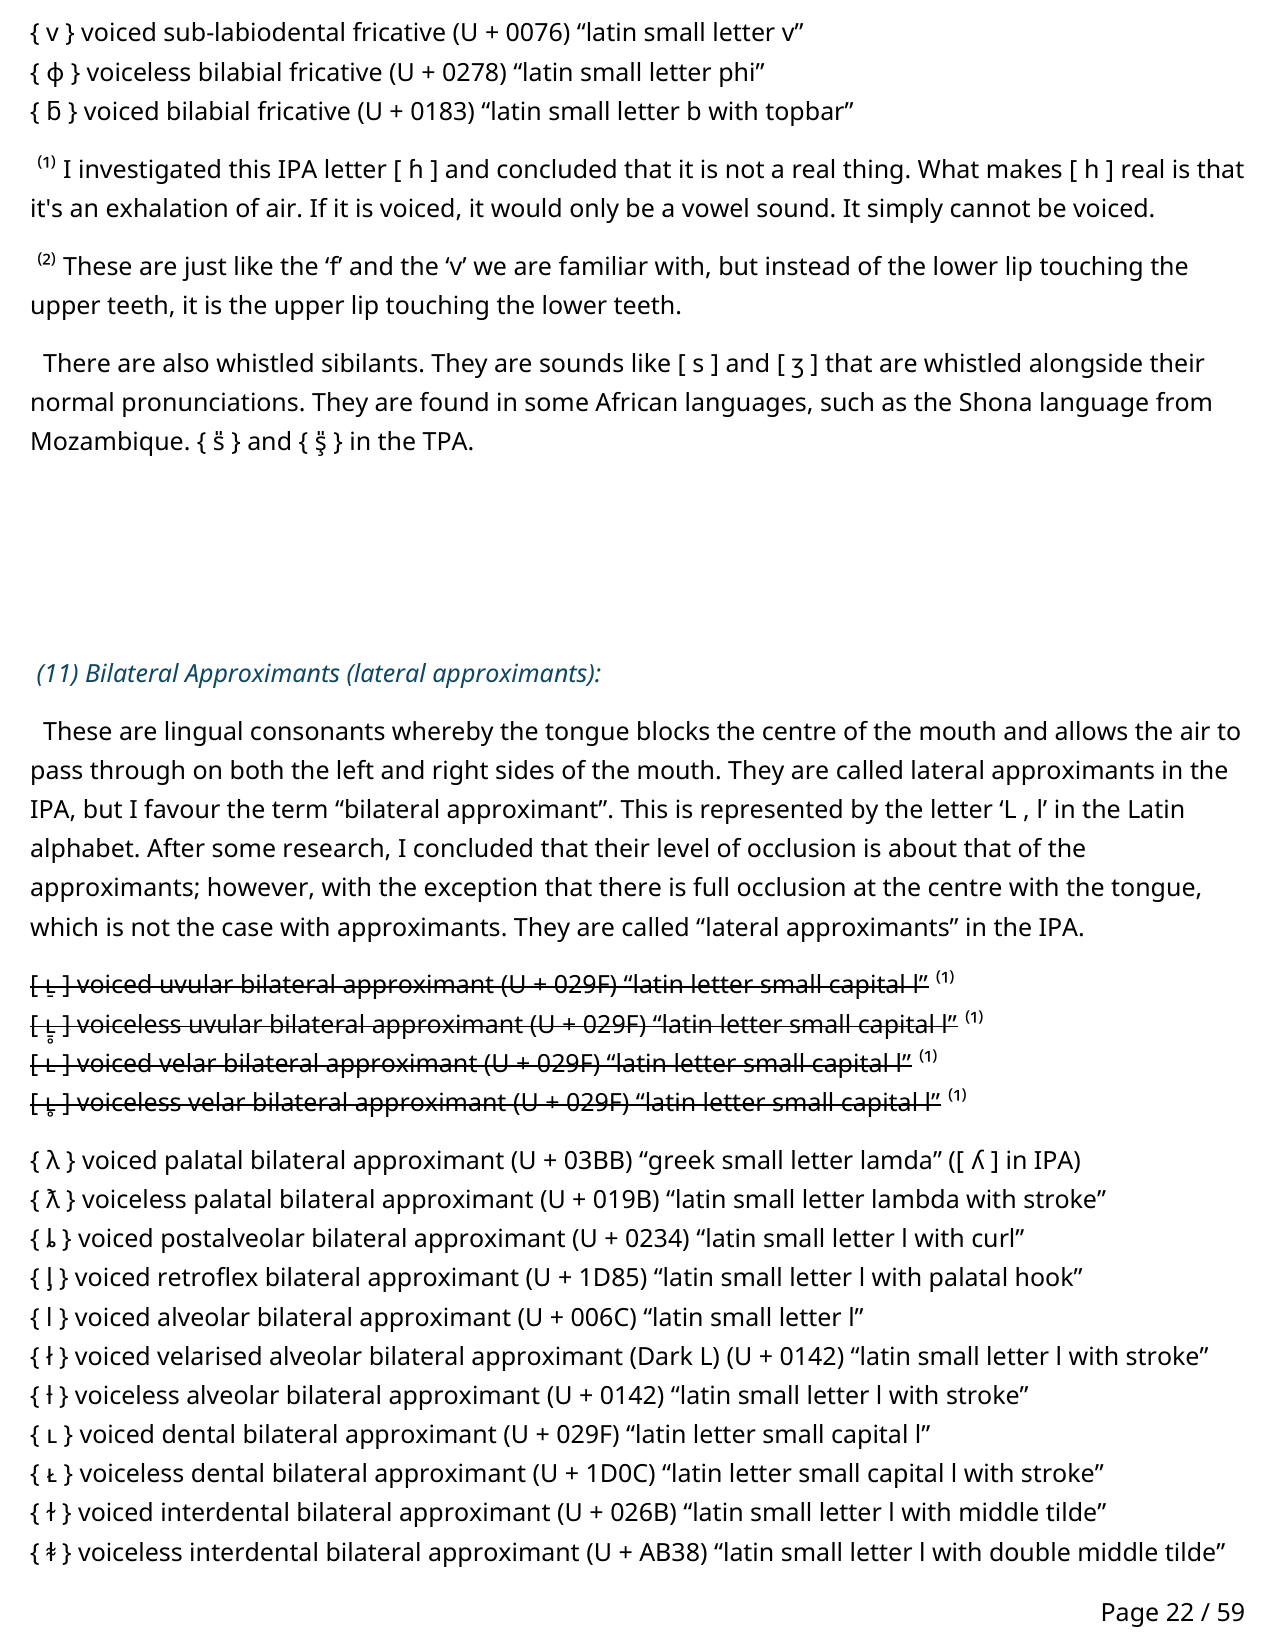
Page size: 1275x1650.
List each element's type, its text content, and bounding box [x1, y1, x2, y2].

text There are also whistled sibilants. They are sounds like [ s ] and [ ʒ ] that are whistled alongside their normal pronunciations. They are found in some African languages, such as the Shona language from Mozambique. { s̎ } and { ş̎ } in the TPA. [30, 345, 1260, 458]
text ⁽²⁾ These are just like the ‘f’ and the ‘v’ we are familiar with, but instead of the lower lip touching the upper teeth, it is the upper lip touching the lower teeth. [30, 248, 1260, 322]
text ⁽¹⁾ I investigated this IPA letter [ ɦ ] and concluded that it is not a real thing. What makes [ h ] real is that it's an exhalation of air. If it is voiced, it would only be a vowel sound. It simply cannot be voiced. [30, 151, 1260, 224]
text These are lingual consonants whereby the tongue blocks the centre of the mouth and allows the air to pass through on both the left and right sides of the mouth. They are called lateral approximants in the IPA, but I favour the term “bilateral approximant”. This is represented by the letter ‘L , l’ in the Latin alphabet. After some research, I concluded that their level of occlusion is about that of the approximants; however, with the exception that there is full occlusion at the centre with the tongue, which is not the case with approximants. They are called “lateral approximants” in the IPA. [30, 713, 1260, 943]
text { v } voiced sub-labiodental fricative (U + 0076) “latin small letter v” { ɸ } voiceless bilabial fricative (U + 0278) “latin small letter phi” { ƃ } voiced bilabial fricative (U + 0183) “latin small letter b with topbar” [30, 15, 1260, 127]
text { λ } voiced palatal bilateral approximant (U + 03BB) “greek small letter lamda” ([ ʎ ] in IPA) { ƛ } voiceless palatal bilateral approximant (U + 019B) “latin small letter lambda with stroke” { ȴ } voiced postalveolar bilateral approximant (U + 0234) “latin small letter l with curl” { ᶅ } voiced retroflex bilateral approximant (U + 1D85) “latin small letter l with palatal hook” { l } voiced alveolar bilateral approximant (U + 006C) “latin small letter l” { ł } voiced velarised alveolar bilateral approximant (Dark L) (U + 0142) “latin small letter l with stroke” { ƚ } voiceless alveolar bilateral approximant (U + 0142) “latin small letter l with stroke” { ʟ } voiced dental bilateral approximant (U + 029F) “latin letter small capital l” { ᴌ } voiceless dental bilateral approximant (U + 1D0C) “latin letter small capital l with stroke” { ɫ } voiced interdental bilateral approximant (U + 026B) “latin small letter l with middle tilde” { ꬸ } voiceless interdental bilateral approximant (U + AB38) “latin small letter l with double middle tilde” [30, 1142, 1260, 1568]
text [ ʟ̠ ] voiced uvular bilateral approximant (U + 029F) “latin letter small capital l” ⁽¹⁾ [ ʟ̠̥ ] voiceless uvular bilateral approximant (U + 029F) “latin letter small capital l” ⁽¹⁾ [ ʟ ] voiced velar bilateral approximant (U + 029F) “latin letter small capital l” ⁽¹⁾ [ ʟ̥ ] voiceless velar bilateral approximant (U + 029F) “latin letter small capital l” ⁽¹⁾ [30, 967, 1260, 1119]
subtitle (11) Bilateral Approximants (lateral approximants): [30, 655, 1260, 689]
